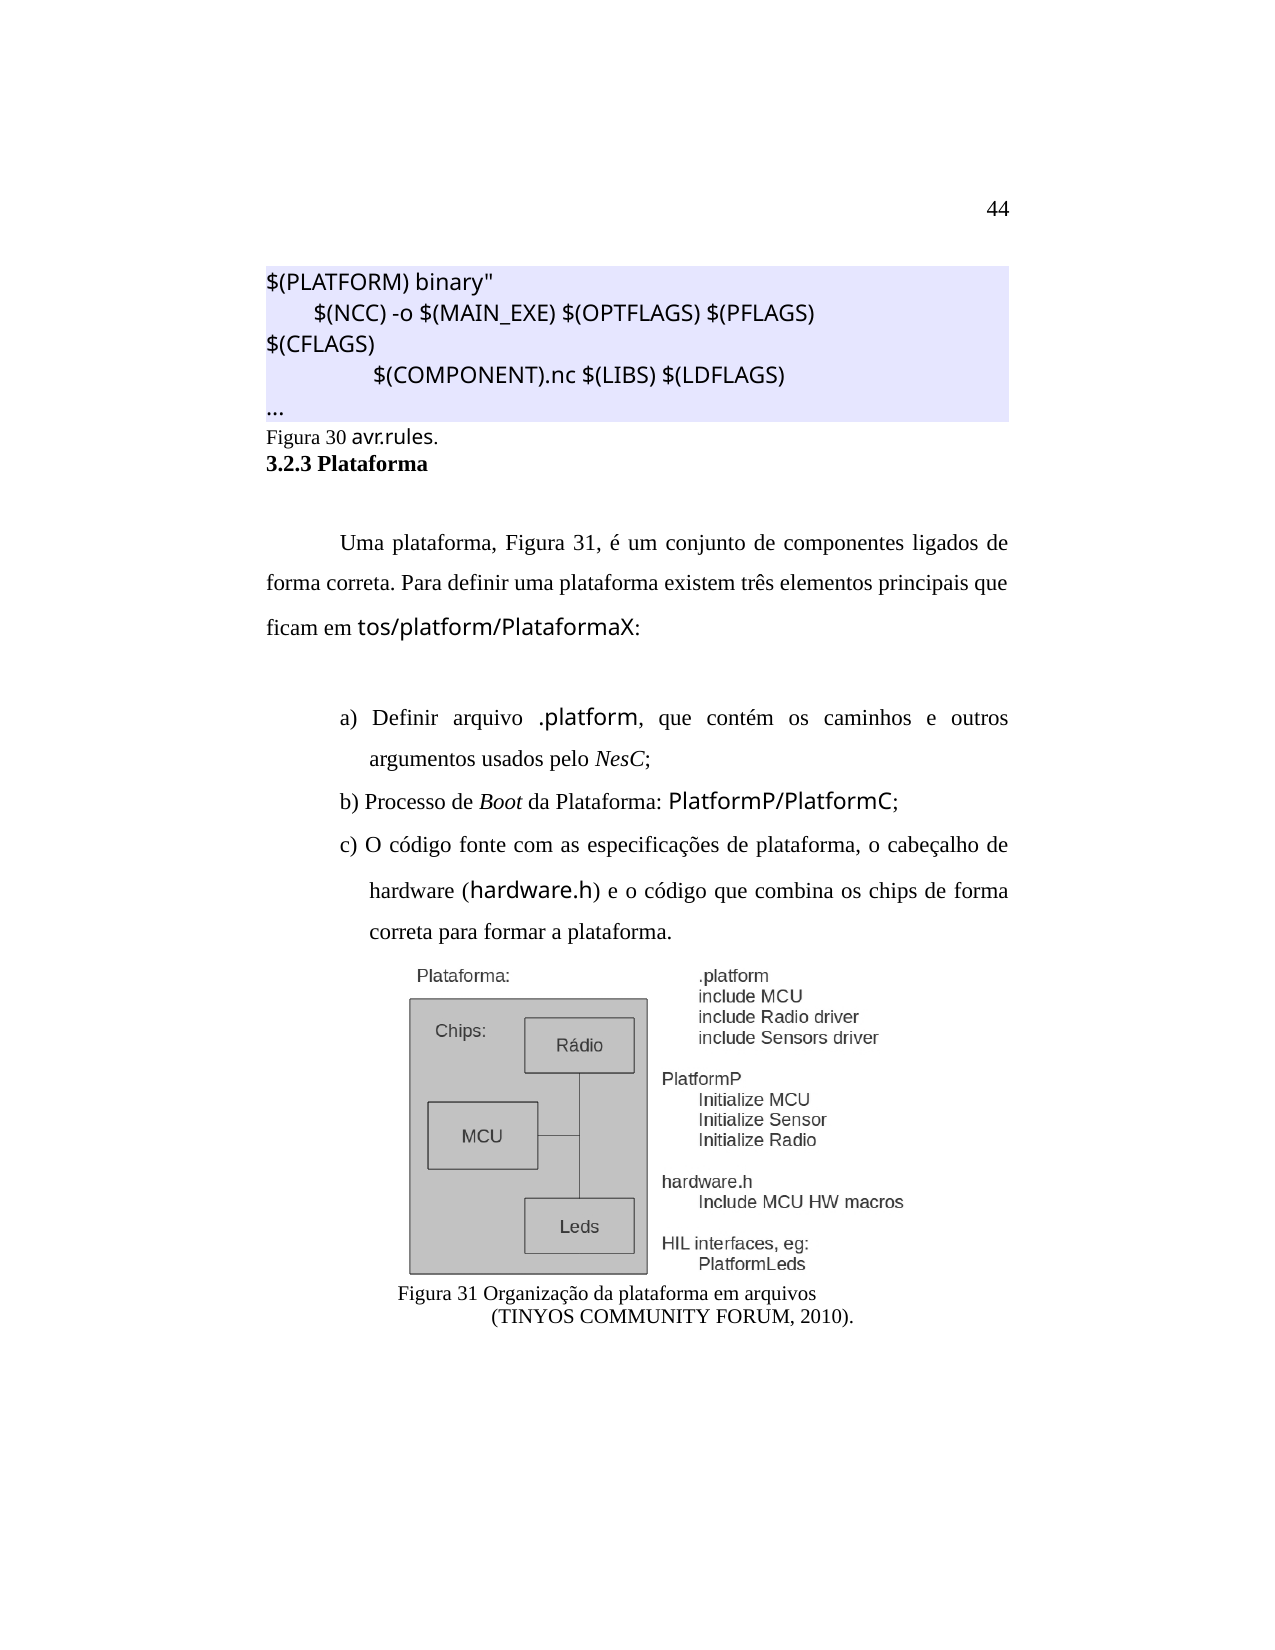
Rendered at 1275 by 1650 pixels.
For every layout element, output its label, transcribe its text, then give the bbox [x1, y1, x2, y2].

text c) O código fonte com as especificações de plataforma, o cabeçalho de hardware (hardware.h) e o código que combina os chips de forma correta para formar a plataforma. [339, 832, 1009, 944]
text ... [266, 391, 1009, 422]
text $(PLATFORM) binary" [266, 266, 1009, 297]
text a) Definir arquivo .platform, que contém os caminhos e outros argumentos usados pelo NesC; [339, 701, 1009, 772]
text $(COMPONENT).nc $(LIBS) $(LDFLAGS) [266, 359, 1009, 391]
text $(CFLAGS) [266, 328, 1009, 359]
text Figura 30 avr.rules. [266, 422, 1009, 450]
text b) Processo de Boot da Plataforma: PlatformP/PlatformC; [339, 785, 1009, 816]
text Uma plataforma, Figura 31, é um conjunto de componentes ligados de forma correta. Para definir uma plataforma existem três elementos principais que ficam em tos/platform/PlataformaX: [266, 529, 1009, 642]
text 3.2.3 Plataforma [266, 450, 1009, 477]
text $(NCC) -o $(MAIN_EXE) $(OPTFLAGS) $(PFLAGS) [266, 297, 1009, 328]
